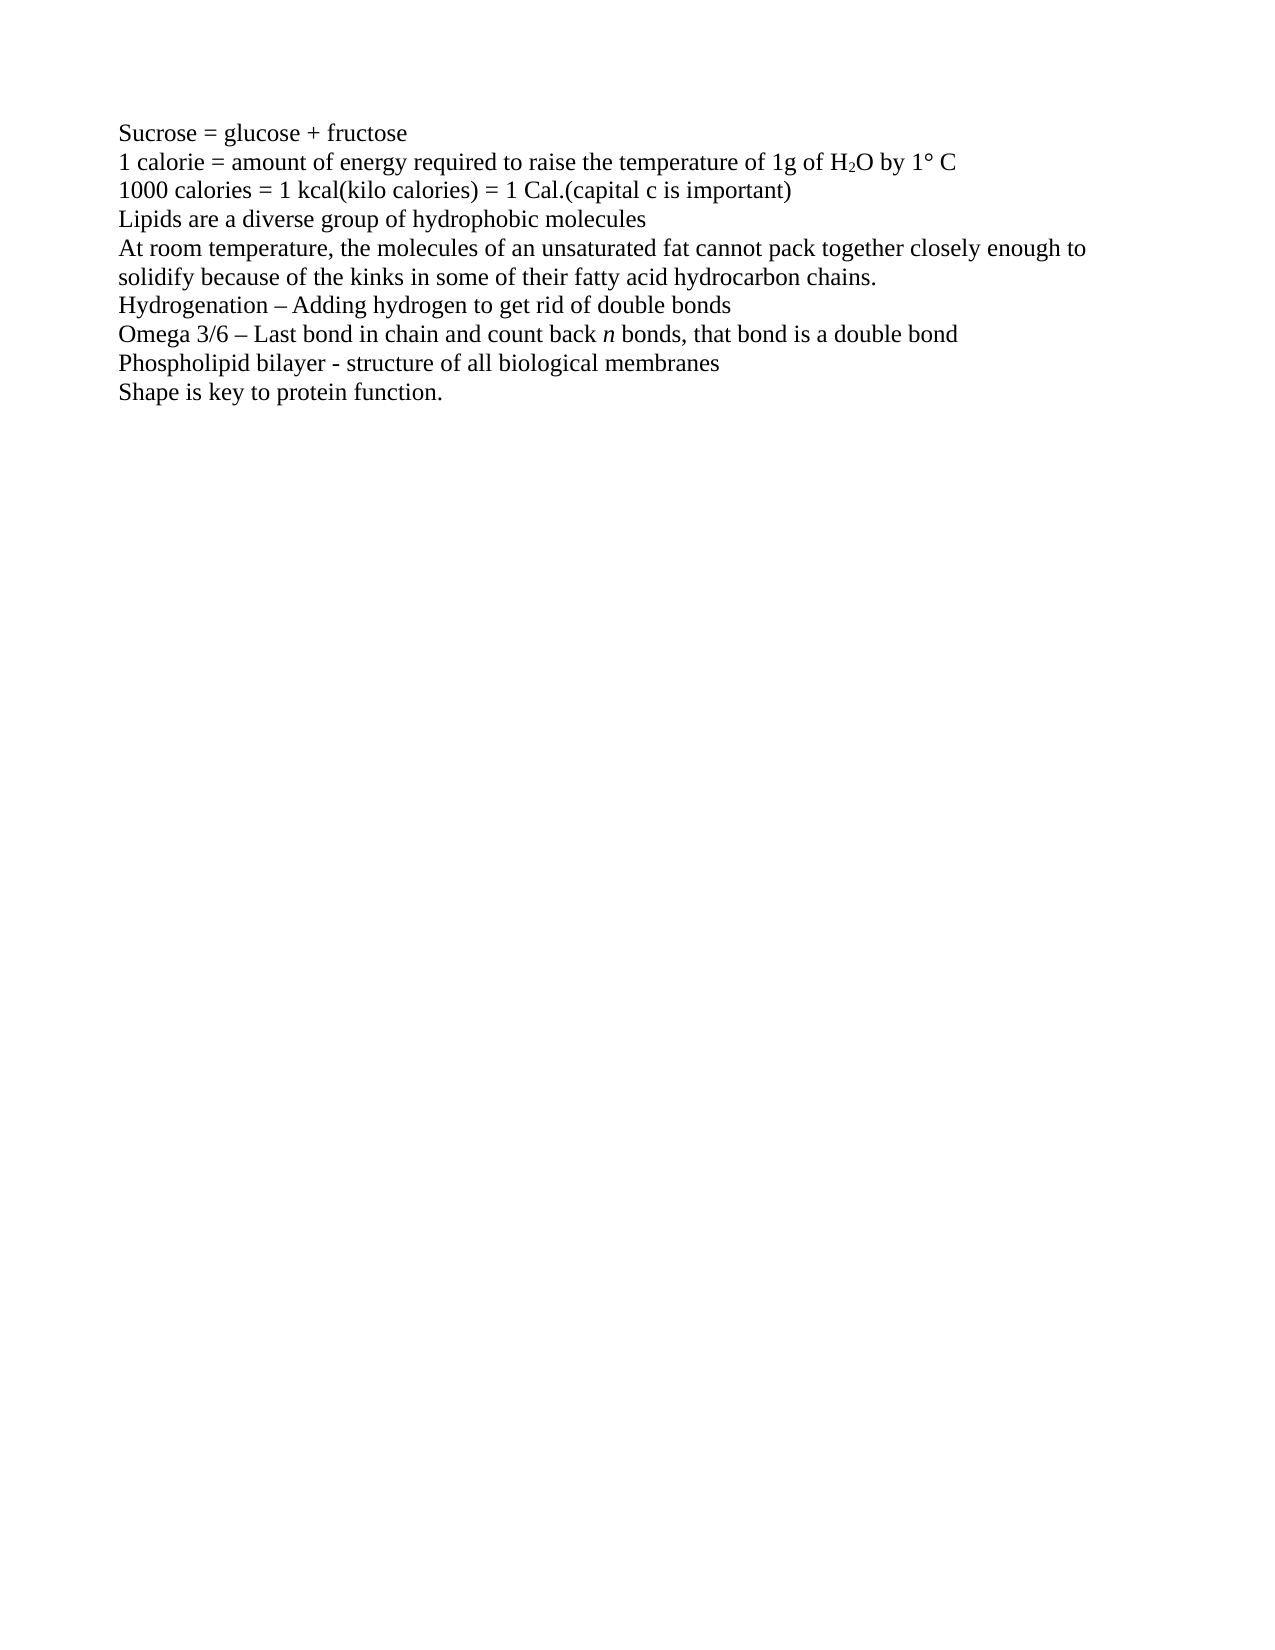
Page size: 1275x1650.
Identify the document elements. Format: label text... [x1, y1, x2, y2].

text At room temperature, the molecules of an unsaturated fat cannot pack together closely enough to solidify because of the kinks in some of their fatty acid hydrocarbon chains. [118, 233, 1157, 291]
text Shape is key to protein function. [118, 377, 1157, 406]
text 1000 calories = 1 kcal(kilo calories) = 1 Cal.(capital c is important) [118, 176, 1157, 204]
text Hydrogenation – Adding hydrogen to get rid of double bonds [118, 291, 1157, 319]
text Sucrose = glucose + fructose [118, 118, 1157, 147]
text Lipids are a diverse group of hydrophobic molecules [118, 204, 1157, 233]
text 1 calorie = amount of energy required to raise the temperature of 1g of H2O by 1° C [118, 147, 1157, 176]
text Omega 3/6 – Last bond in chain and count back n bonds, that bond is a double bond [118, 319, 1157, 348]
text Phospholipid bilayer - structure of all biological membranes [118, 348, 1157, 377]
